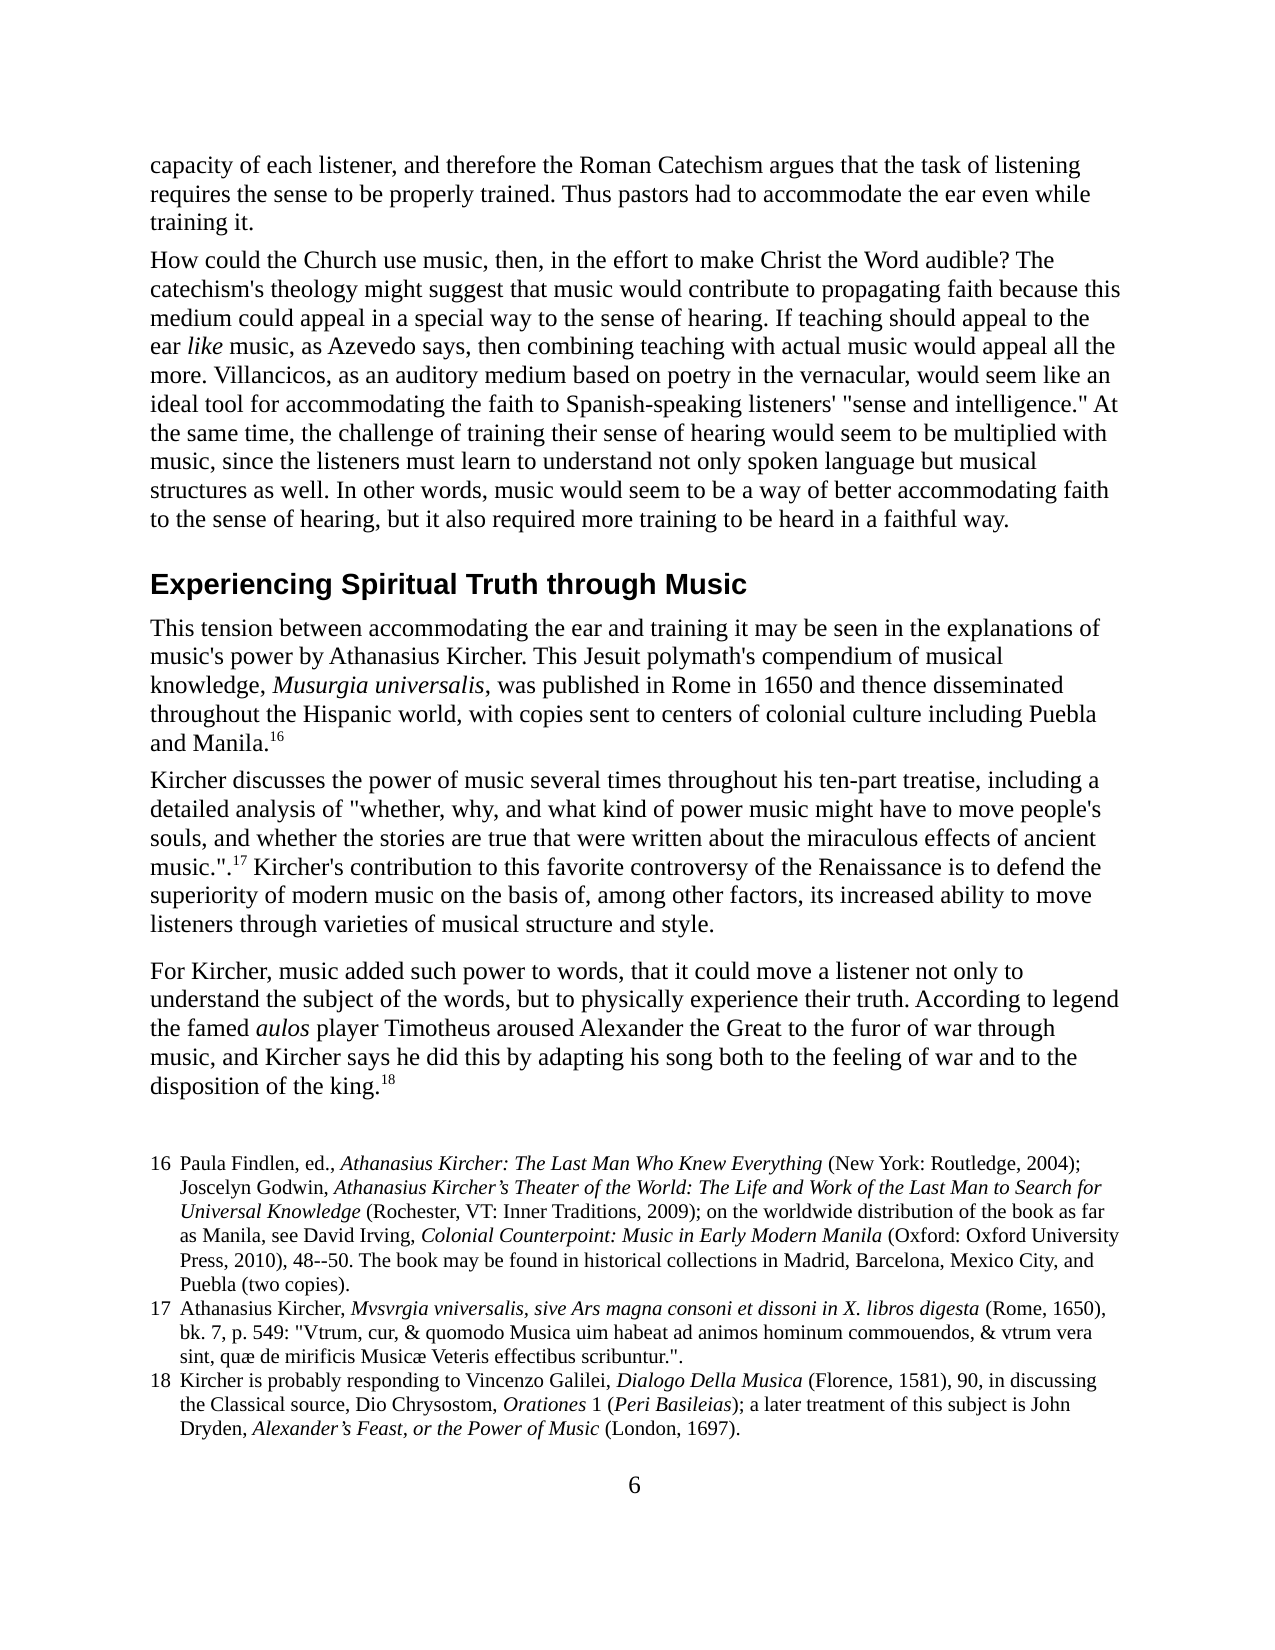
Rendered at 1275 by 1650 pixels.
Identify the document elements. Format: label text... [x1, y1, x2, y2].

text For Kircher, music added such power to words, that it could move a listener not only to understand the subject of the words, but to physically experience their truth. According to legend the famed aulos player Timotheus aroused Alexander the Great to the furor of war through music, and Kircher says he did this by adapting his song both to the feeling of war and to the disposition of the king. [150, 956, 1125, 1099]
text Athanasius Kircher, Mvsvrgia vniversalis, sive Ars magna consoni et dissoni in X. libros digesta (Rome, 1650), bk. 7, p. 549: "Vtrum, cur, & quomodo Musica uim habeat ad animos hominum commouendos, & vtrum vera sint, quæ de mirificis Musicæ Veteris effectibus scribuntur.". [150, 1296, 1125, 1368]
subtitle Experiencing Spiritual Truth through Music [150, 567, 1125, 600]
text capacity of each listener, and therefore the Roman Catechism argues that the task of listening requires the sense to be properly trained. Thus pastors had to accommodate the ear even while training it. [150, 150, 1125, 236]
text Paula Findlen, ed., Athanasius Kircher: The Last Man Who Knew Everything (New York: Routledge, 2004); Joscelyn Godwin, Athanasius Kircher’s Theater of the World: The Life and Work of the Last Man to Search for Universal Knowledge (Rochester, VT: Inner Traditions, 2009); on the worldwide distribution of the book as far as Manila, see David Irving, Colonial Counterpoint: Music in Early Modern Manila (Oxford: Oxford University Press, 2010), 48--50. The book may be found in historical collections in Madrid, Barcelona, Mexico City, and Puebla (two copies). [150, 1151, 1125, 1296]
text Kircher is probably responding to Vincenzo Galilei, Dialogo Della Musica (Florence, 1581), 90, in discussing the Classical source, Dio Chrysostom, Orationes 1 (Peri Basileias); a later treatment of this subject is John Dryden, Alexander’s Feast, or the Power of Music (London, 1697). [150, 1368, 1125, 1440]
text Kircher discusses the power of music several times throughout his ten-part treatise, including a detailed analysis of "whether, why, and what kind of power music might have to move people's souls, and whether the stories are true that were written about the miraculous effects of ancient music.". Kircher's contribution to this favorite controversy of the Renaissance is to defend the superiority of modern music on the basis of, among other factors, its increased ability to move listeners through varieties of musical structure and style. [150, 765, 1125, 938]
text This tension between accommodating the ear and training it may be seen in the explanations of music's power by Athanasius Kircher. This Jesuit polymath's compendium of musical knowledge, Musurgia universalis, was published in Rome in 1650 and thence disseminated throughout the Hispanic world, with copies sent to centers of colonial culture including Puebla and Manila. [150, 613, 1125, 756]
text How could the Church use music, then, in the effort to make Christ the Word audible? The catechism's theology might suggest that music would contribute to propagating faith because this medium could appeal in a special way to the sense of hearing. If teaching should appeal to the ear like music, as Azevedo says, then combining teaching with actual music would appeal all the more. Villancicos, as an auditory medium based on poetry in the vernacular, would seem like an ideal tool for accommodating the faith to Spanish-speaking listeners' "sense and intelligence." At the same time, the challenge of training their sense of hearing would seem to be multiplied with music, since the listeners must learn to understand not only spoken language but musical structures as well. In other words, music would seem to be a way of better accommodating faith to the sense of hearing, but it also required more training to be heard in a faithful way. [150, 245, 1125, 533]
